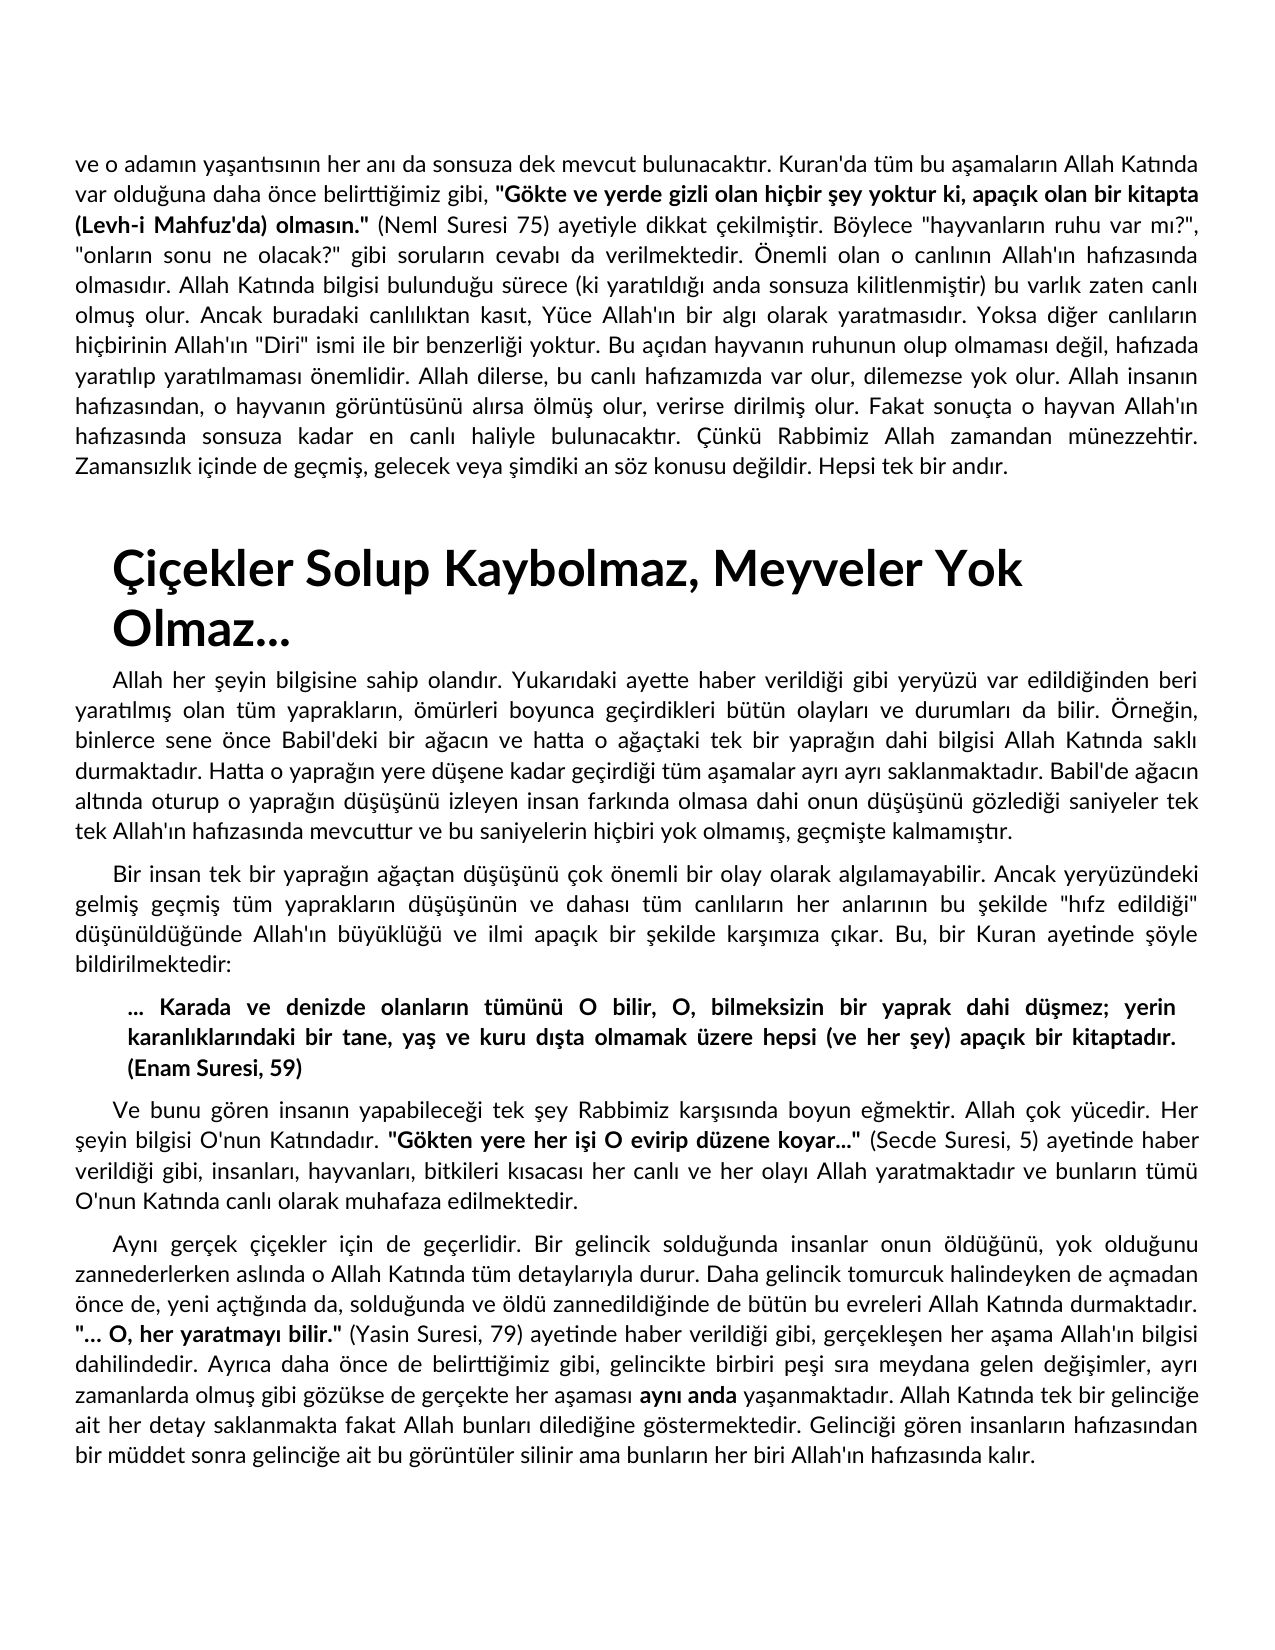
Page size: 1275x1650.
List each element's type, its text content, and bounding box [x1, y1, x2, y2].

text Allah her şeyin bilgisine sahip olandır. Yukarıdaki ayette haber verildiği gibi yeryüzü var edildiğinden beri yaratılmış olan tüm yaprakların, ömürleri boyunca geçirdikleri bütün olayları ve durumları da bilir. Örneğin, binlerce sene önce Babil'deki bir ağacın ve hatta o ağaçtaki tek bir yaprağın dahi bilgisi Allah Katında saklı durmaktadır. Hatta o yaprağın yere düşene kadar geçirdiği tüm aşamalar ayrı ayrı saklanmaktadır. Babil'de ağacın altında oturup o yaprağın düşüşünü izleyen insan farkında olmasa dahi onun düşüşünü gözlediği saniyeler tek tek Allah'ın hafızasında mevcuttur ve bu saniyelerin hiçbiri yok olmamış, geçmişte kalmamıştır. [75, 666, 1200, 844]
text ... Karada ve denizde olanların tümünü O bilir, O, bilmeksizin bir yaprak dahi düşmez; yerin karanlıklarındaki bir tane, yaş ve kuru dışta olmamak üzere hepsi (ve her şey) apaçık bir kitaptadır. (Enam Suresi, 59) [127, 993, 1177, 1081]
subtitle Çiçekler Solup Kaybolmaz, Meyveler Yok Olmaz... [112, 537, 1200, 657]
text Aynı gerçek çiçekler için de geçerlidir. Bir gelincik solduğunda insanlar onun öldüğünü, yok olduğunu zannederlerken aslında o Allah Katında tüm detaylarıyla durur. Daha gelincik tomurcuk halindeyken de açmadan önce de, yeni açtığında da, solduğunda ve öldü zannedildiğinde de bütün bu evreleri Allah Katında durmaktadır. "… O, her yaratmayı bilir." (Yasin Suresi, 79) ayetinde haber verildiği gibi, gerçekleşen her aşama Allah'ın bilgisi dahilindedir. Ayrıca daha önce de belirttiğimiz gibi, gelincikte birbiri peşi sıra meydana gelen değişimler, ayrı zamanlarda olmuş gibi gözükse de gerçekte her aşaması aynı anda yaşanmaktadır. Allah Katında tek bir gelinciğe ait her detay saklanmakta fakat Allah bunları dilediğine göstermektedir. Gelinciği gören insanların hafızasından bir müddet sonra gelinciğe ait bu görüntüler silinir ama bunların her biri Allah'ın hafızasında kalır. [75, 1229, 1200, 1468]
text Bir insan tek bir yaprağın ağaçtan düşüşünü çok önemli bir olay olarak algılamayabilir. Ancak yeryüzündeki gelmiş geçmiş tüm yaprakların düşüşünün ve dahası tüm canlıların her anlarının bu şekilde "hıfz edildiği" düşünüldüğünde Allah'ın büyüklüğü ve ilmi apaçık bir şekilde karşımıza çıkar. Bu, bir Kuran ayetinde şöyle bildirilmektedir: [75, 859, 1200, 978]
text Ve bunu gören insanın yapabileceği tek şey Rabbimiz karşısında boyun eğmektir. Allah çok yücedir. Her şeyin bilgisi O'nun Katındadır. "Gökten yere her işi O evirip düzene koyar..." (Secde Suresi, 5) ayetinde haber verildiği gibi, insanları, hayvanları, bitkileri kısacası her canlı ve her olayı Allah yaratmaktadır ve bunların tümü O'nun Katında canlı olarak muhafaza edilmektedir. [75, 1096, 1200, 1214]
text ve o adamın yaşantısının her anı da sonsuza dek mevcut bulunacaktır. Kuran'da tüm bu aşamaların Allah Katında var olduğuna daha önce belirttiğimiz gibi, "Gökte ve yerde gizli olan hiçbir şey yoktur ki, apaçık olan bir kitapta (Levh-i Mahfuz'da) olmasın." (Neml Suresi 75) ayetiyle dikkat çekilmiştir. Böylece "hayvanların ruhu var mı?", "onların sonu ne olacak?" gibi soruların cevabı da verilmektedir. Önemli olan o canlının Allah'ın hafızasında olmasıdır. Allah Katında bilgisi bulunduğu sürece (ki yaratıldığı anda sonsuza kilitlenmiştir) bu varlık zaten canlı olmuş olur. Ancak buradaki canlılıktan kasıt, Yüce Allah'ın bir algı olarak yaratmasıdır. Yoksa diğer canlıların hiçbirinin Allah'ın "Diri" ismi ile bir benzerliği yoktur. Bu açıdan hayvanın ruhunun olup olmaması değil, hafızada yaratılıp yaratılmaması önemlidir. Allah dilerse, bu canlı hafızamızda var olur, dilemezse yok olur. Allah insanın hafızasından, o hayvanın görüntüsünü alırsa ölmüş olur, verirse dirilmiş olur. Fakat sonuçta o hayvan Allah'ın hafızasında sonsuza kadar en canlı haliyle bulunacaktır. Çünkü Rabbimiz Allah zamandan münezzehtir. Zamansızlık içinde de geçmiş, gelecek veya şimdiki an söz konusu değildir. Hepsi tek bir andır. [75, 150, 1200, 479]
